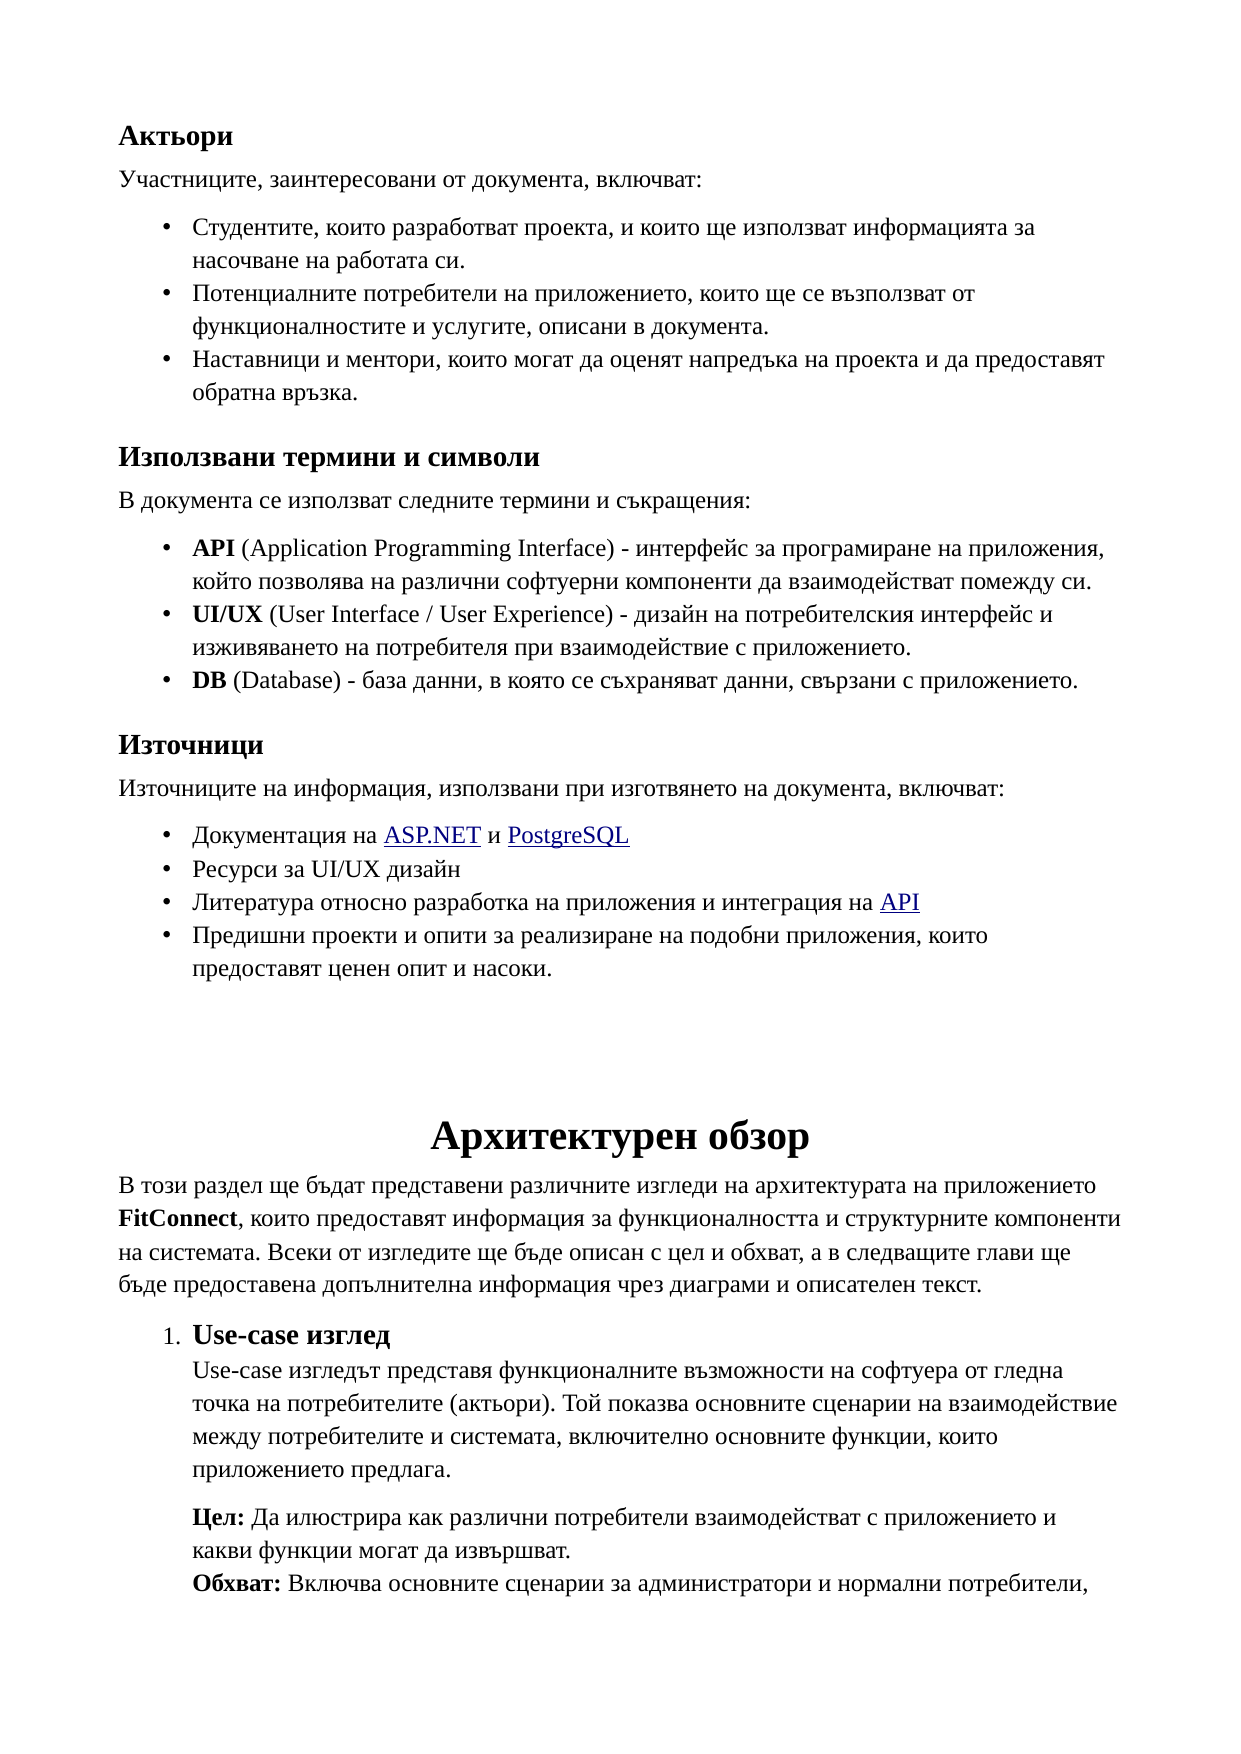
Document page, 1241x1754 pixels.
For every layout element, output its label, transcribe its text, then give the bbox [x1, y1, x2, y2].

list Цел: Да илюстрира как различни потребители взаимодействат с приложението и какви функции могат да извършват. Обхват: Включва основните сценарии за администратори и нормални потребители, [162, 1502, 1122, 1596]
text В този раздел ще бъдат представени различните изгледи на архитектурата на приложението FitConnect, които предоставят информация за функционалността и структурните компоненти на системата. Всеки от изгледите ще бъде описан с цел и обхват, а в следващите глави ще бъде предоставена допълнителна информация чрез диаграми и описателен текст. [118, 1171, 1122, 1298]
subtitle Архитектурен обзор [118, 1110, 1122, 1158]
list DB (Database) - база данни, в която се съхраняват данни, свързани с приложението. [162, 665, 1122, 693]
list Наставници и ментори, които могат да оценят напредъка на проекта и да предоставят обратна връзка. [162, 344, 1122, 406]
list Предишни проекти и опити за реализиране на подобни приложения, които предоставят ценен опит и насоки. [162, 920, 1122, 981]
subtitle Източници [118, 727, 1122, 761]
subtitle Използвани термини и символи [118, 439, 1122, 473]
list Литература относно разработка на приложения и интеграция на API [162, 887, 1122, 915]
list Студентите, които разработват проекта, и които ще използват информацията за насочване на работата си. [162, 212, 1122, 273]
list Документация на ASP.NET и PostgreSQL [162, 821, 1122, 849]
list Use-case изглед Use-case изгледът представя функционалните възможности на софтуера от гледна точка на потребителите (актьори). Той показва основните сценарии на взаимодействие между потребителите и системата, включително основните функции, които приложението предлага. [162, 1317, 1122, 1483]
list UI/UX (User Interface / User Experience) - дизайн на потребителския интерфейс и изживяването на потребителя при взаимодействие с приложението. [162, 599, 1122, 661]
text В документа се използват следните термини и съкращения: [118, 485, 1122, 514]
list Потенциалните потребители на приложението, които ще се възползват от функционалностите и услугите, описани в документа. [162, 278, 1122, 339]
list Ресурси за UI/UX дизайн [162, 854, 1122, 882]
subtitle Актьори [118, 118, 1122, 152]
text Източниците на информация, използвани при изготвянето на документа, включват: [118, 773, 1122, 802]
text Участниците, заинтересовани от документа, включват: [118, 164, 1122, 193]
list API (Application Programming Interface) - интерфейс за програмиране на приложения, който позволява на различни софтуерни компоненти да взаимодействат помежду си. [162, 533, 1122, 594]
